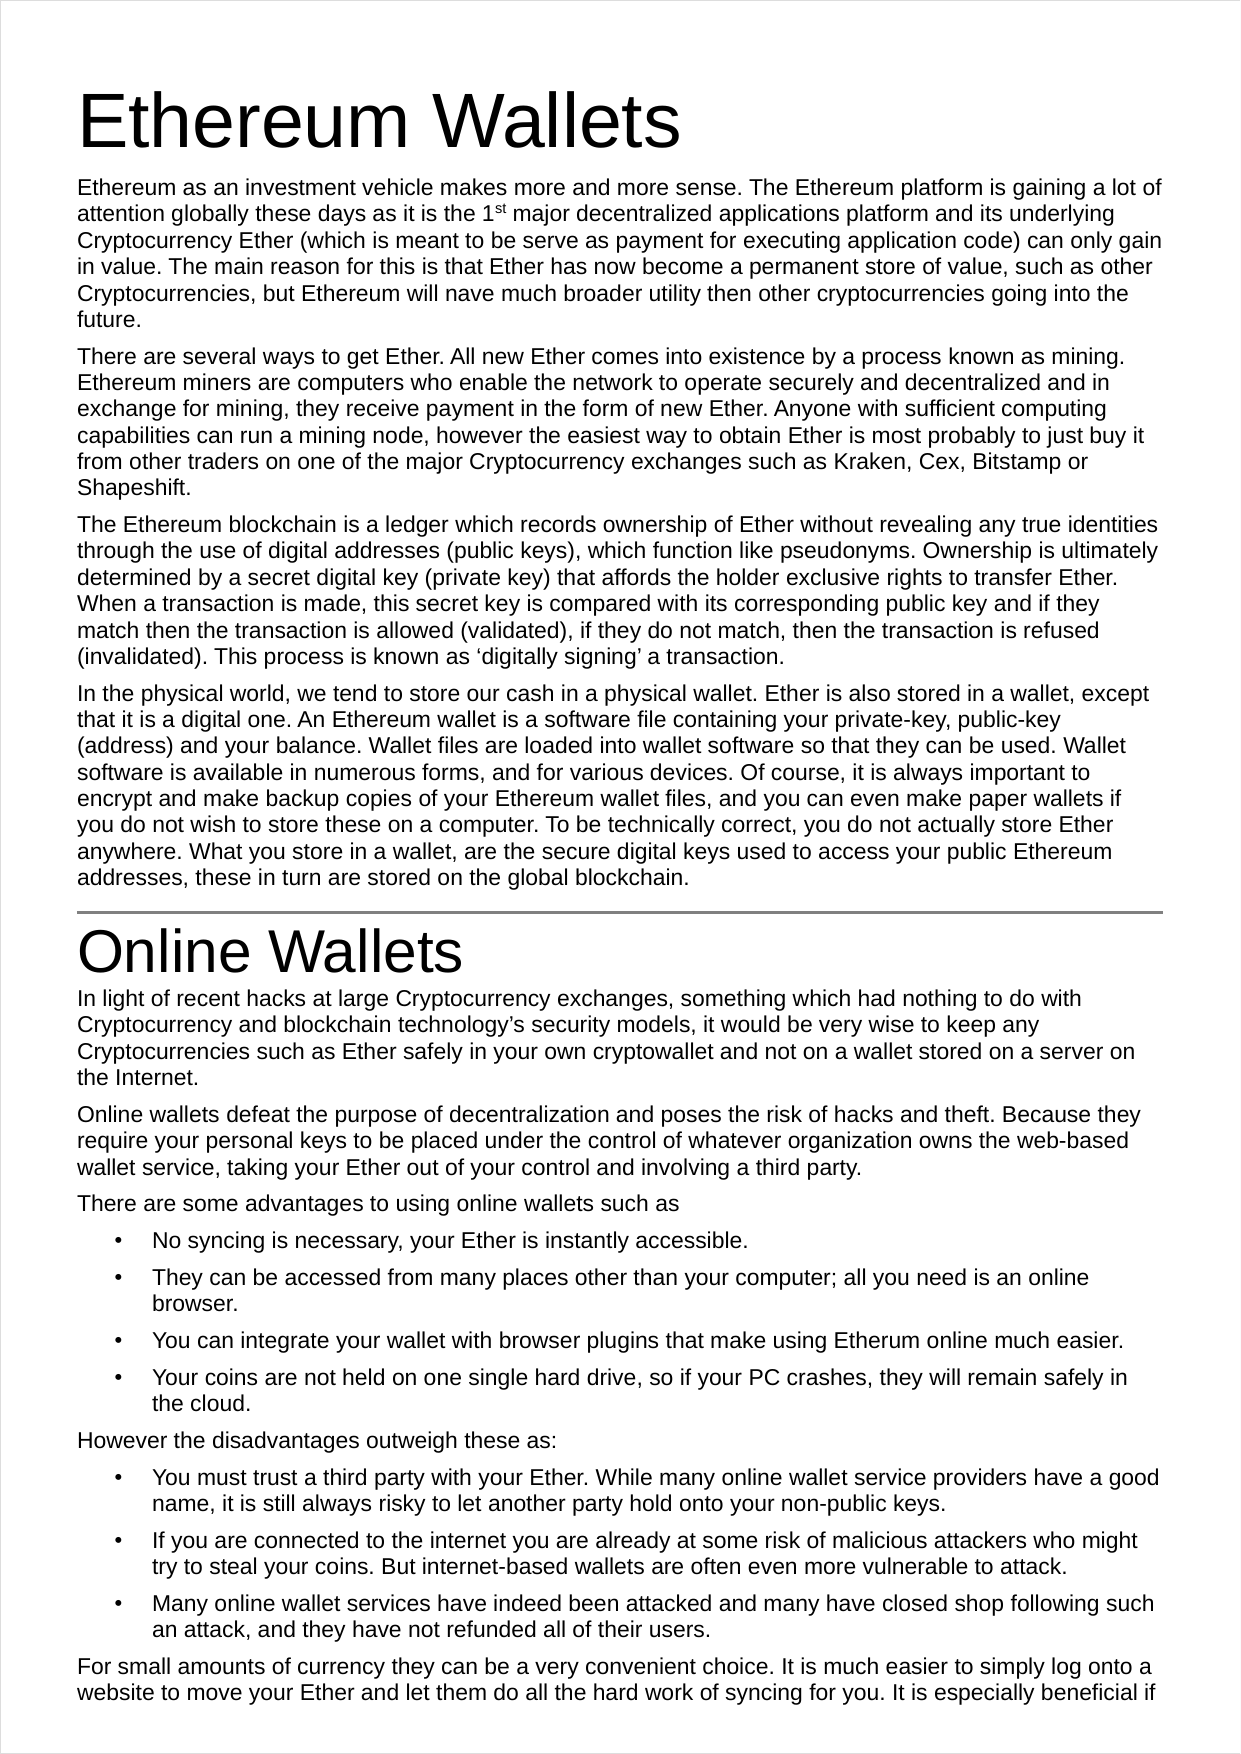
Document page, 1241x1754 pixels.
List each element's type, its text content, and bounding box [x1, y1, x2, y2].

text Online wallets defeat the purpose of decentralization and poses the risk of hacks and theft. Because they require your personal keys to be placed under the control of whatever organization owns the web-based wallet service, taking your Ether out of your control and involving a third party. [77, 1101, 1163, 1180]
list They can be accessed from many places other than your computer; all you need is an online browser. [114, 1264, 1163, 1317]
list Many online wallet services have indeed been attacked and many have closed shop following such an attack, and they have not refunded all of their users. [114, 1590, 1163, 1643]
list No syncing is necessary, your Ether is instantly accessible. [114, 1227, 1163, 1253]
list You can integrate your wallet with browser plugins that make using Etherum online much easier. [114, 1327, 1163, 1353]
text For small amounts of currency they can be a very convenient choice. It is much easier to simply log onto a website to move your Ether and let them do all the hard work of syncing for you. It is especially beneficial if [77, 1653, 1163, 1706]
text Ethereum as an investment vehicle makes more and more sense. The Ethereum platform is gaining a lot of attention globally these days as it is the 1st major decentralized applications platform and its underlying Cryptocurrency Ether (which is meant to be serve as payment for executing application code) can only gain in value. The main reason for this is that Ether has now become a permanent store of value, such as other Cryptocurrencies, but Ethereum will nave much broader utility then other cryptocurrencies going into the future. [77, 174, 1163, 332]
subtitle Ethereum Wallets [77, 75, 1163, 164]
subtitle Online Wallets [77, 914, 1163, 985]
text In light of recent hacks at large Cryptocurrency exchanges, something which had nothing to do with Cryptocurrency and blockchain technology’s security models, it would be very wise to keep any Cryptocurrencies such as Ether safely in your own cryptowallet and not on a wallet stored on a server on the Internet. [77, 985, 1163, 1090]
text In the physical world, we tend to store our cash in a physical wallet. Ether is also stored in a wallet, except that it is a digital one. An Ethereum wallet is a software file containing your private-key, public-key (address) and your balance. Wallet files are loaded into wallet software so that they can be used. Wallet software is available in numerous forms, and for various devices. Of course, it is always important to encrypt and make backup copies of your Ethereum wallet files, and you can even make paper wallets if you do not wish to store these on a computer. To be technically correct, you do not actually store Ether anywhere. What you store in a wallet, are the secure digital keys used to access your public Ethereum addresses, these in turn are stored on the global blockchain. [77, 680, 1163, 891]
text There are some advantages to using online wallets such as [77, 1190, 1163, 1217]
list You must trust a third party with your Ether. While many online wallet service providers have a good name, it is still always risky to let another party hold onto your non-public keys. [114, 1464, 1163, 1516]
text However the disadvantages outweigh these as: [77, 1427, 1163, 1453]
list If you are connected to the internet you are already at some risk of malicious attackers who might try to steal your coins. But internet-based wallets are often even more vulnerable to attack. [114, 1527, 1163, 1579]
list Your coins are not held on one single hard drive, so if your PC crashes, they will remain safely in the cloud. [114, 1364, 1163, 1416]
text There are several ways to get Ether. All new Ether comes into existence by a process known as mining. Ethereum miners are computers who enable the network to operate securely and decentralized and in exchange for mining, they receive payment in the form of new Ether. Anyone with sufficient computing capabilities can run a mining node, however the easiest way to obtain Ether is most probably to just buy it from other traders on one of the major Cryptocurrency exchanges such as Kraken, Cex, Bitstamp or Shapeshift. [77, 343, 1163, 501]
text The Ethereum blockchain is a ledger which records ownership of Ether without revealing any true identities through the use of digital addresses (public keys), which function like pseudonyms. Ownership is ultimately determined by a secret digital key (private key) that affords the holder exclusive rights to transfer Ether. When a transaction is made, this secret key is compared with its corresponding public key and if they match then the transaction is allowed (validated), if they do not match, then the transaction is refused (invalidated). This process is known as ‘digitally signing’ a transaction. [77, 511, 1163, 669]
